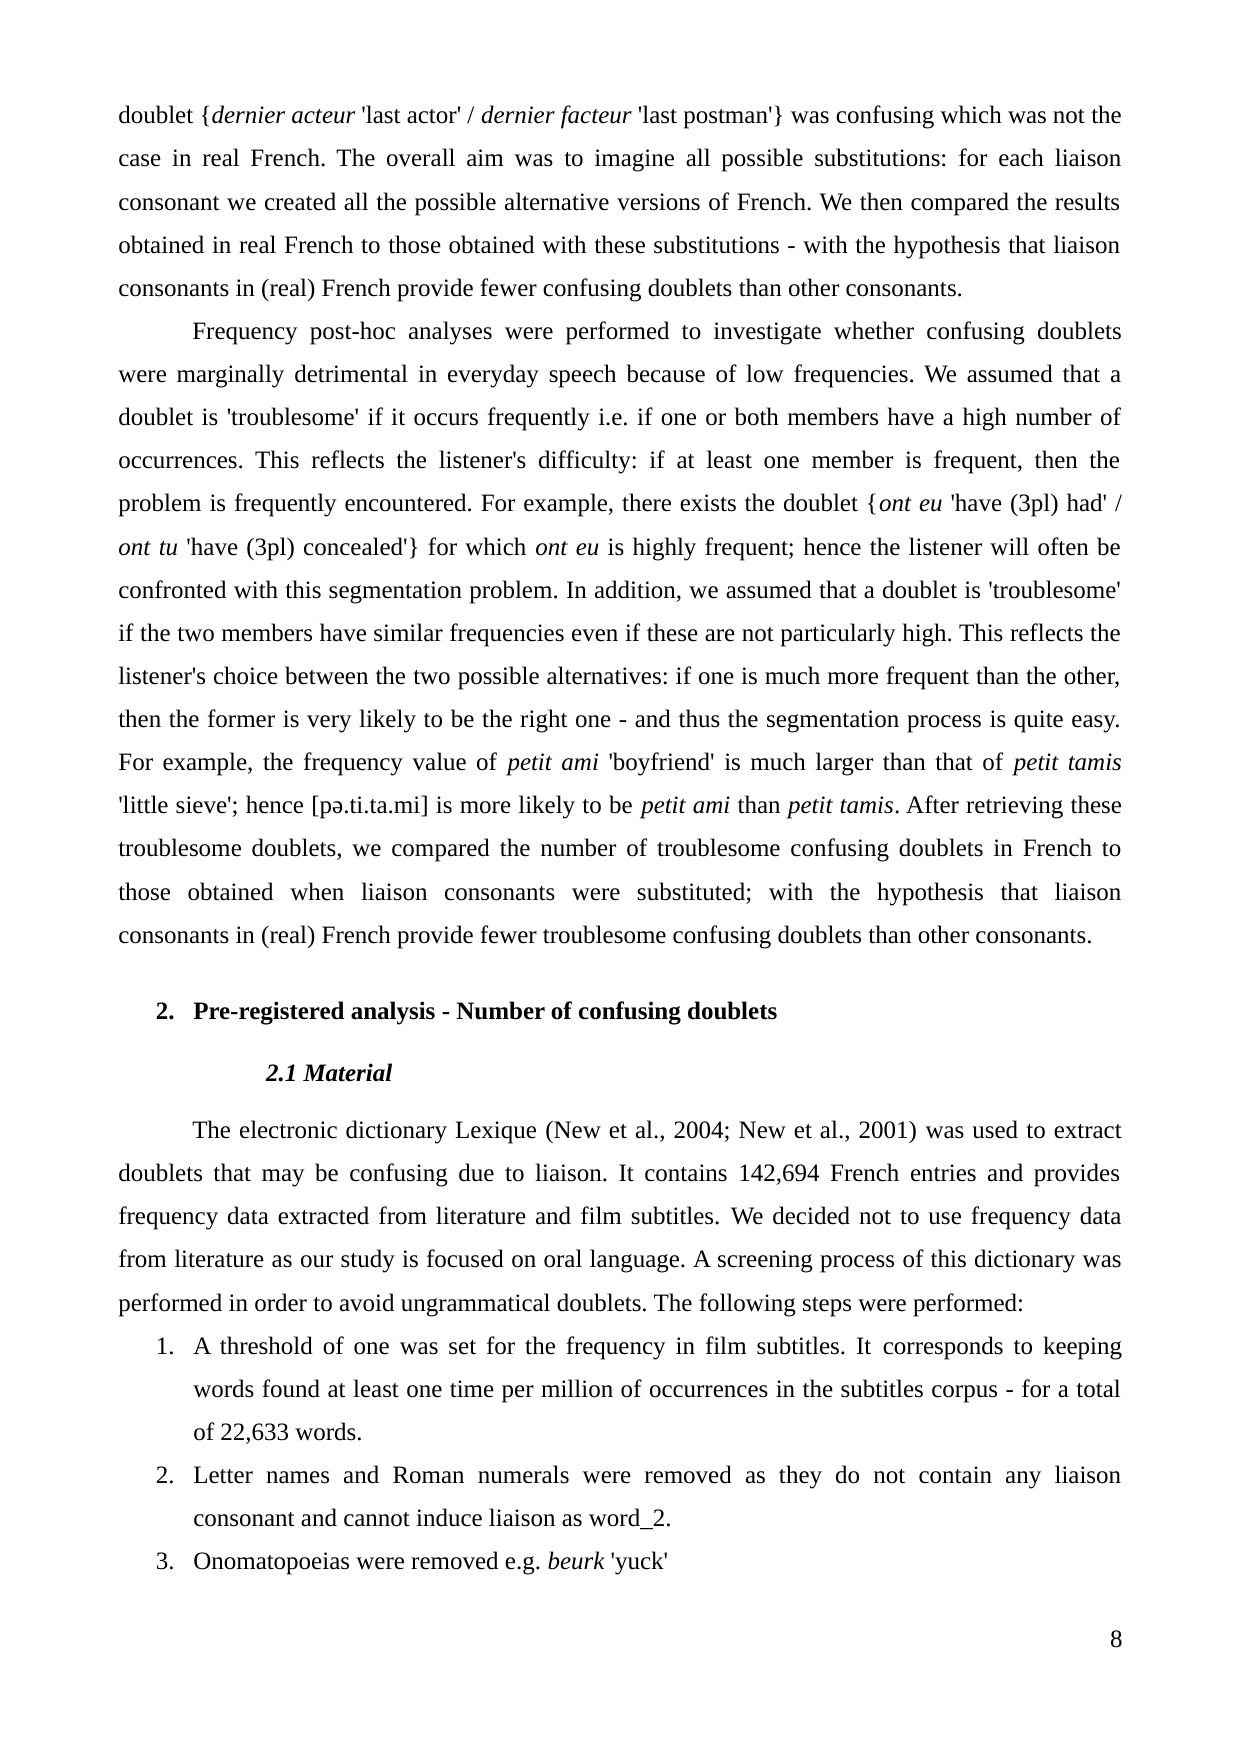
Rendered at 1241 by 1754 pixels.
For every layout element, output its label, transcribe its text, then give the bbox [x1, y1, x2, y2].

subtitle 2.1 Material [118, 1058, 1122, 1086]
list A threshold of one was set for the frequency in film subtitles. It corresponds to keeping words found at least one time per million of occurrences in the subtitles corpus - for a total of 22,633 words. [156, 1331, 1122, 1446]
text doublet {dernier acteur 'last actor' / dernier facteur 'last postman'} was confusing which was not the case in real French. The overall aim was to imagine all possible substitutions: for each liaison consonant we created all the possible alternative versions of French. We then compared the results obtained in real French to those obtained with these substitutions - with the hypothesis that liaison consonants in (real) French provide fewer confusing doublets than other consonants. [118, 100, 1122, 302]
subtitle Pre-registered analysis - Number of confusing doublets [156, 996, 1122, 1025]
list Letter names and Roman numerals were removed as they do not contain any liaison consonant and cannot induce liaison as word_2. [156, 1460, 1122, 1532]
text The electronic dictionary Lexique (New et al., 2004; New et al., 2001) was used to extract doublets that may be confusing due to liaison. It contains 142,694 French entries and provides frequency data extracted from literature and film subtitles. We decided not to use frequency data from literature as our study is focused on oral language. A screening process of this dictionary was performed in order to avoid ungrammatical doublets. The following steps were performed: [118, 1115, 1122, 1316]
list Onomatopoeias were removed e.g. beurk 'yuck' [156, 1546, 1122, 1575]
text Frequency post-hoc analyses were performed to investigate whether confusing doublets were marginally detrimental in everyday speech because of low frequencies. We assumed that a doublet is 'troublesome' if it occurs frequently i.e. if one or both members have a high number of occurrences. This reflects the listener's difficulty: if at least one member is frequent, then the problem is frequently encountered. For example, there exists the doublet {ont eu 'have (3pl) had' / ont tu 'have (3pl) concealed'} for which ont eu is highly frequent; hence the listener will often be confronted with this segmentation problem. In addition, we assumed that a doublet is 'troublesome' if the two members have similar frequencies even if these are not particularly high. This reflects the listener's choice between the two possible alternatives: if one is much more frequent than the other, then the former is very likely to be the right one - and thus the segmentation process is quite easy. For example, the frequency value of petit ami 'boyfriend' is much larger than that of petit tamis 'little sieve'; hence [pə.ti.ta.mi] is more likely to be petit ami than petit tamis. After retrieving these troublesome doublets, we compared the number of troublesome confusing doublets in French to those obtained when liaison consonants were substituted; with the hypothesis that liaison consonants in (real) French provide fewer troublesome confusing doublets than other consonants. [118, 316, 1122, 948]
